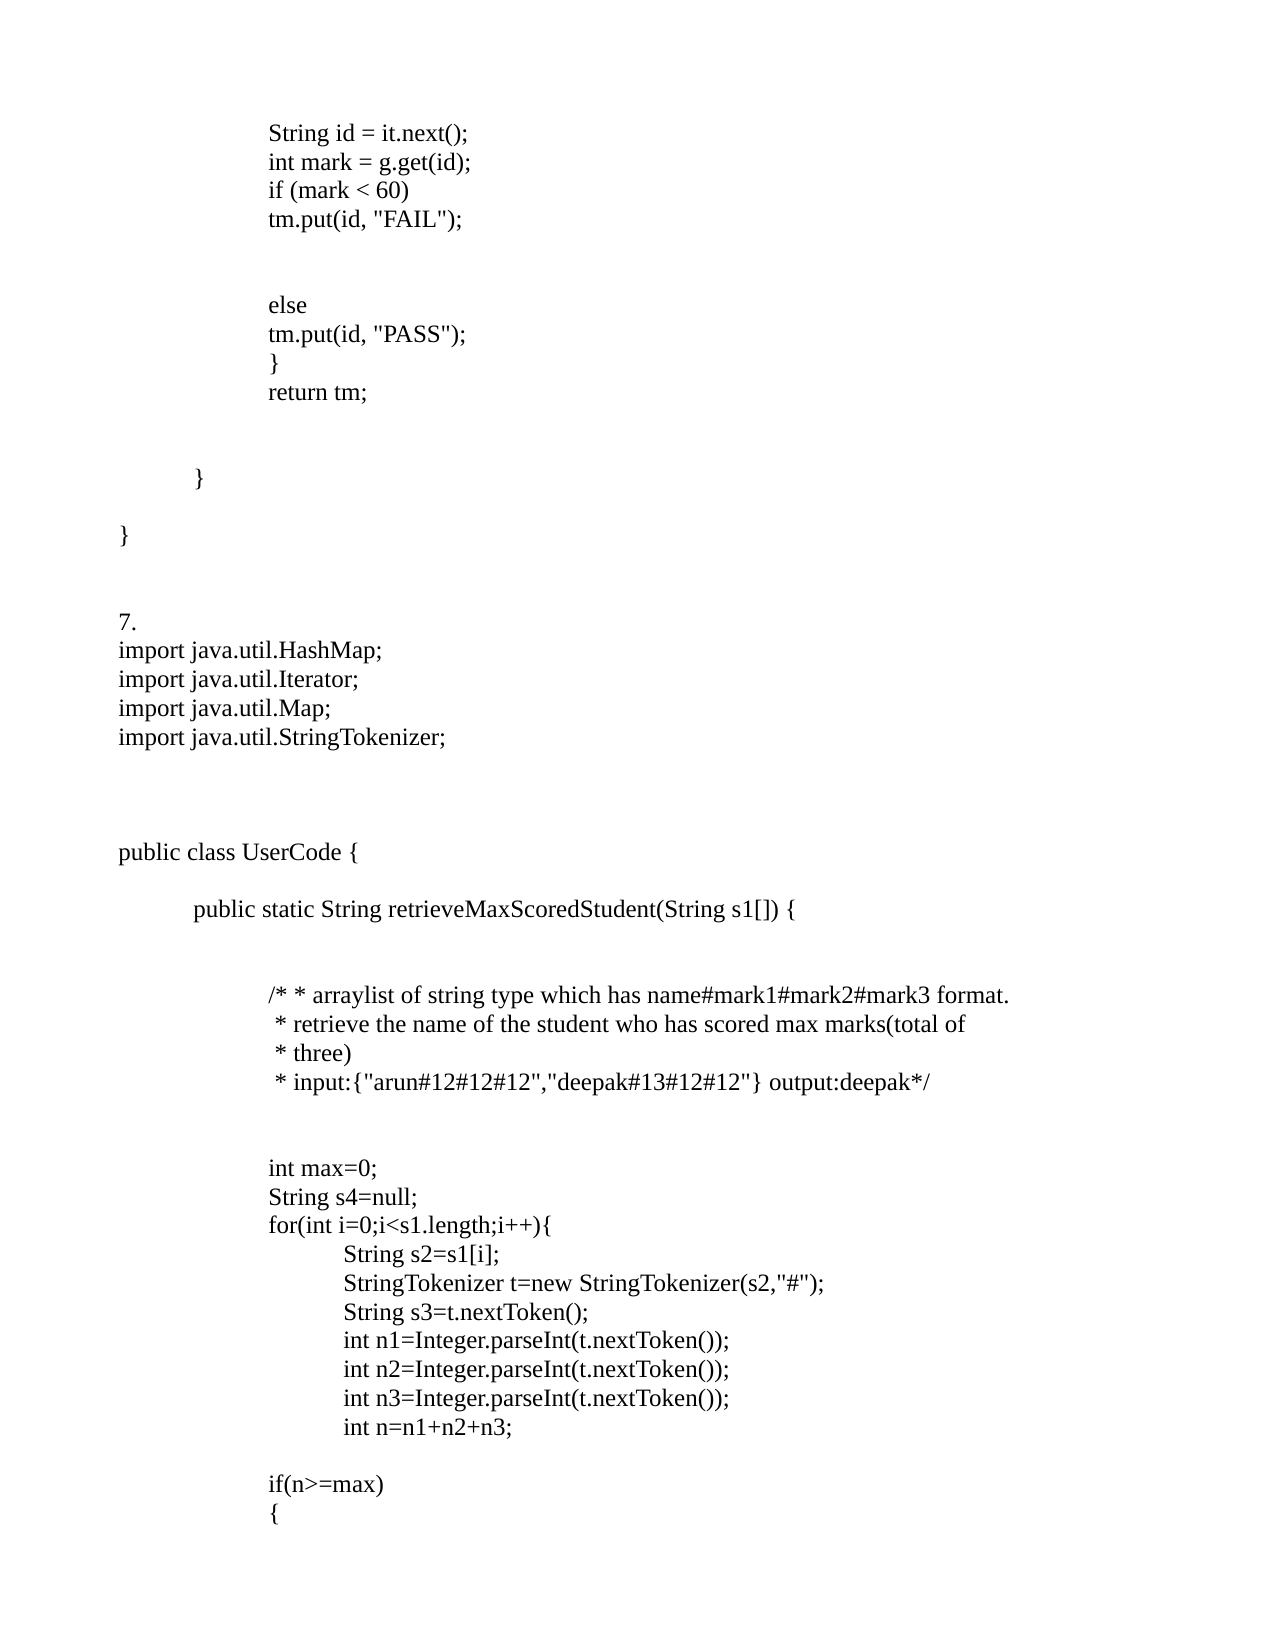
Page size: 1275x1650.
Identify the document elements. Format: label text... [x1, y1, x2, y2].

text int mark = g.get(id); [118, 147, 1157, 176]
text public class UserCode { [118, 837, 1157, 866]
text } [118, 463, 1157, 492]
text public static String retrieveMaxScoredStudent(String s1[]) { [118, 894, 1157, 923]
text if (mark < 60) [118, 176, 1157, 204]
text int n3=Integer.parseInt(t.nextToken()); [118, 1383, 1157, 1412]
text tm.put(id, "PASS"); [118, 319, 1157, 348]
text int n1=Integer.parseInt(t.nextToken()); [118, 1326, 1157, 1354]
text String s4=null; [118, 1182, 1157, 1211]
text String id = it.next(); [118, 118, 1157, 147]
text * retrieve the name of the student who has scored max marks(total of [118, 1009, 1157, 1038]
text * three) [118, 1038, 1157, 1067]
text int n2=Integer.parseInt(t.nextToken()); [118, 1354, 1157, 1383]
text 7. [118, 607, 1157, 636]
text import java.util.Iterator; [118, 664, 1157, 693]
text import java.util.StringTokenizer; [118, 722, 1157, 751]
text else [118, 291, 1157, 319]
text int n=n1+n2+n3; [118, 1412, 1157, 1441]
text if(n>=max) [118, 1469, 1157, 1498]
text String s2=s1[i]; [118, 1239, 1157, 1268]
text return tm; [118, 377, 1157, 406]
text import java.util.HashMap; [118, 636, 1157, 664]
text { [118, 1498, 1157, 1527]
text } [118, 521, 1157, 549]
text } [118, 348, 1157, 377]
text for(int i=0;i<s1.length;i++){ [118, 1211, 1157, 1239]
text StringTokenizer t=new StringTokenizer(s2,"#"); [118, 1268, 1157, 1297]
text int max=0; [118, 1153, 1157, 1182]
text * input:{"arun#12#12#12","deepak#13#12#12"} output:deepak*/ [118, 1067, 1157, 1096]
text import java.util.Map; [118, 693, 1157, 722]
text String s3=t.nextToken(); [118, 1297, 1157, 1326]
text /* * arraylist of string type which has name#mark1#mark2#mark3 format. [118, 981, 1157, 1009]
text tm.put(id, "FAIL"); [118, 204, 1157, 233]
